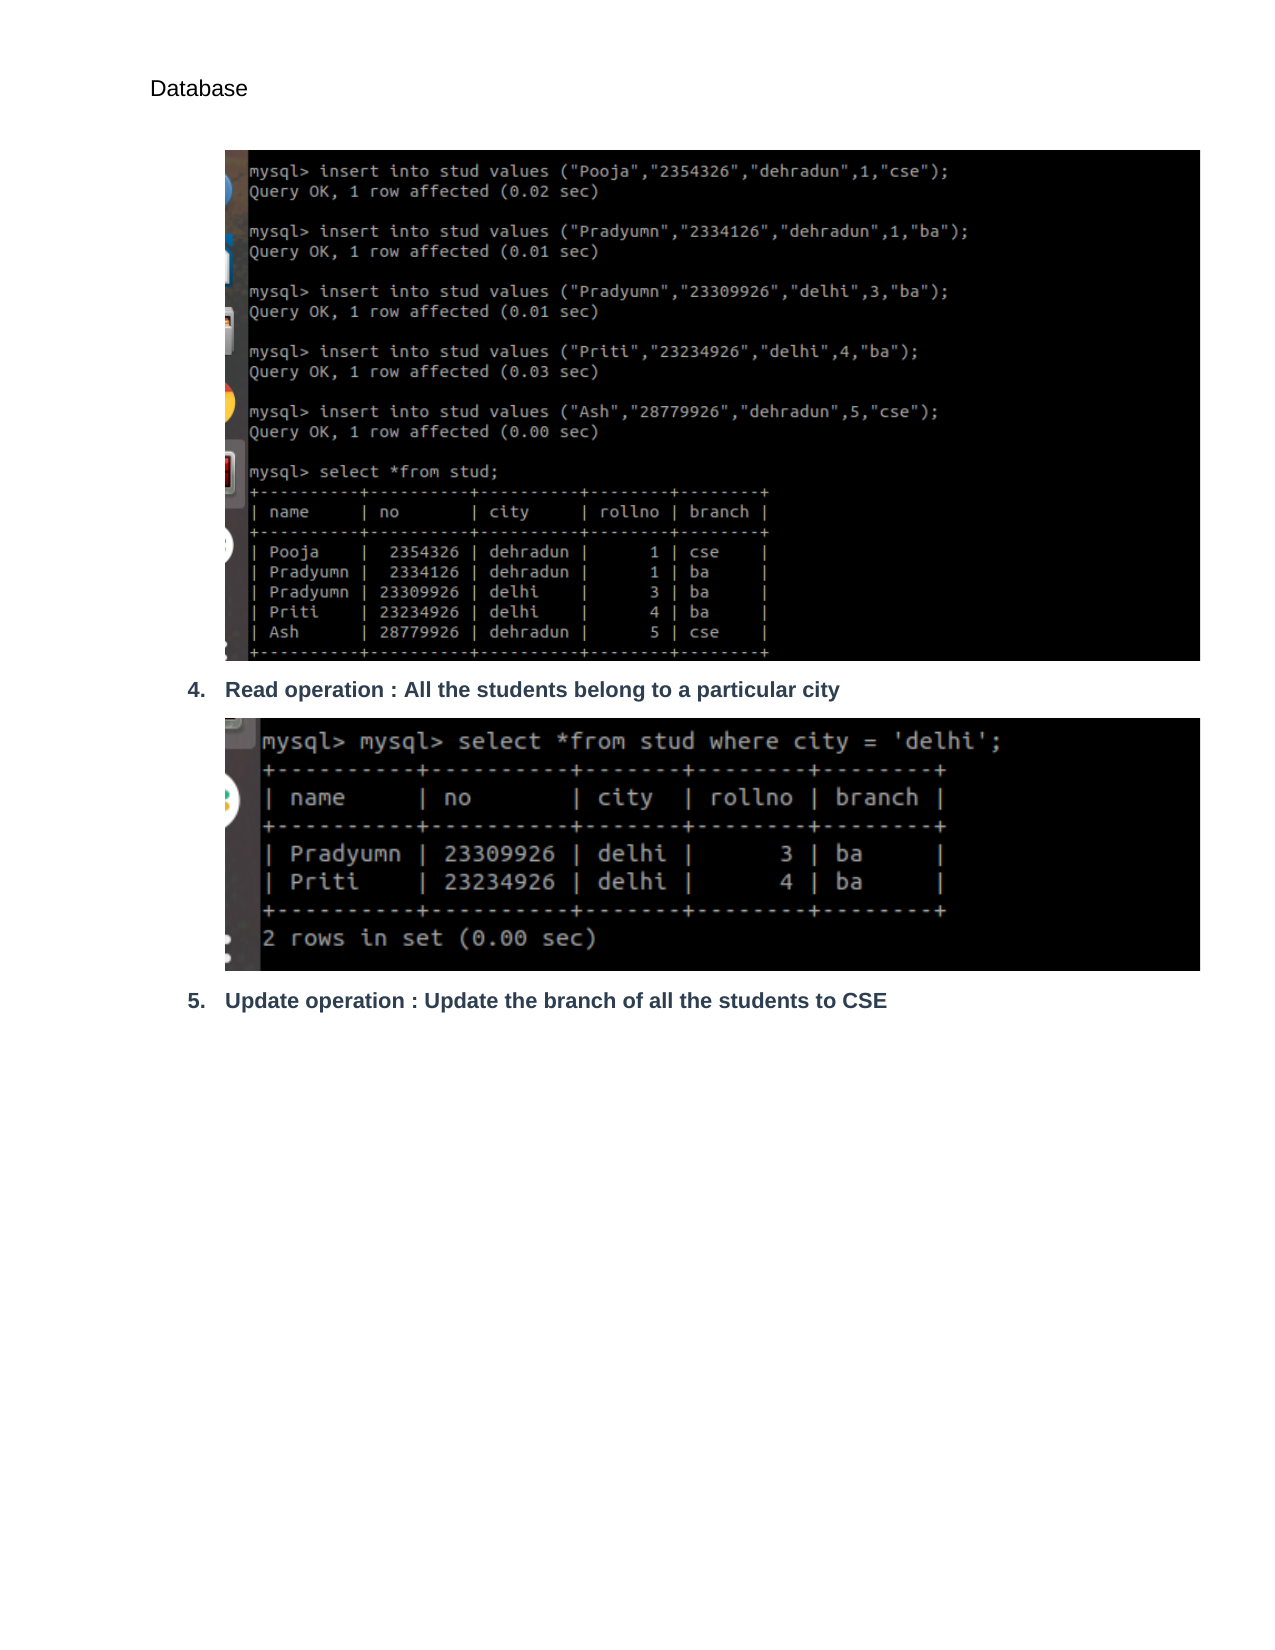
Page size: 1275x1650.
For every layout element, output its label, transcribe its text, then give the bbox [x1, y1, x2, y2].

picture [225, 718, 1200, 971]
picture [225, 150, 1200, 661]
list Update operation : Update the branch of all the students to CSE [187, 988, 1125, 1013]
list Read operation : All the students belong to a particular city [187, 677, 1125, 702]
